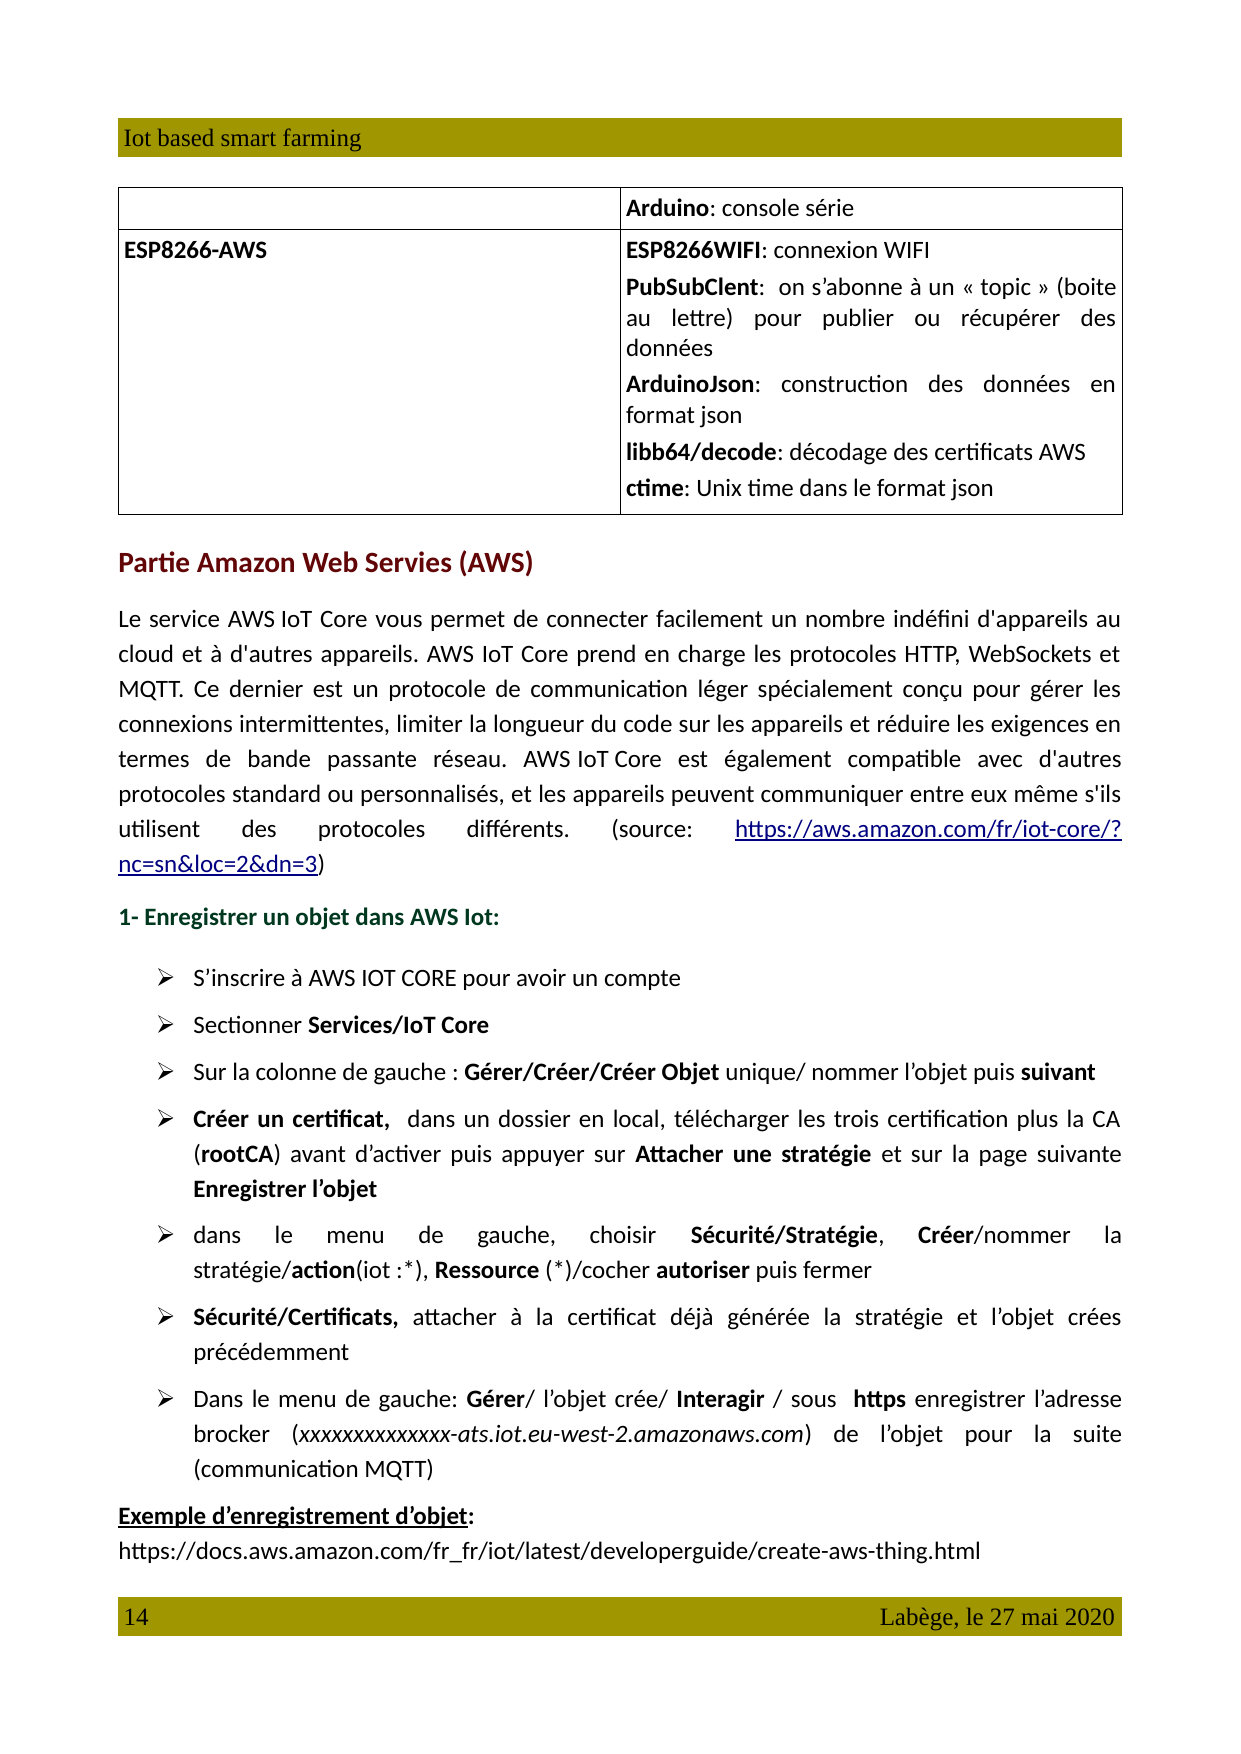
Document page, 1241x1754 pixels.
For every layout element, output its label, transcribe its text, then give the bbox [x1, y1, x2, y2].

table_header [119, 188, 620, 229]
table_cell ESP8266-AWS [119, 230, 620, 514]
text Exemple d’enregistrement d’objet: https://docs.aws.amazon.com/fr_fr/iot/latest/developerguide/create-aws-thing.html [118, 1500, 1122, 1566]
list Sur la colonne de gauche : Gérer/Créer/Créer Objet unique/ nommer l’objet puis suivant [156, 1056, 1122, 1087]
list Créer un certificat, dans un dossier en local, télécharger les trois certification plus la CA (rootCA) avant d’activer puis appuyer sur Attacher une stratégie et sur la page suivante Enregistrer l’objet [156, 1103, 1122, 1203]
table_header Arduino: console série [621, 188, 1122, 229]
text Le service AWS IoT Core vous permet de connecter facilement un nombre indéfini d'appareils au cloud et à d'autres appareils. AWS IoT Core prend en charge les protocoles HTTP, WebSockets et MQTT. Ce dernier est un protocole de communication léger spécialement conçu pour gérer les connexions intermittentes, limiter la longueur du code sur les appareils et réduire les exigences en termes de bande passante réseau. AWS IoT Core est également compatible avec d'autres protocoles standard ou personnalisés, et les appareils peuvent communiquer entre eux même s'ils utilisent des protocoles différents. (source: https://aws.amazon.com/fr/iot-core/?nc=sn&loc=2&dn=3) [118, 603, 1122, 879]
list S’inscrire à AWS IOT CORE pour avoir un compte [156, 963, 1122, 993]
list dans le menu de gauche, choisir Sécurité/Stratégie, Créer/nommer la stratégie/action(iot :*), Ressource (*)/cocher autoriser puis fermer [156, 1220, 1122, 1285]
list Sectionner Services/IoT Core [156, 1009, 1122, 1040]
text 1- Enregistrer un objet dans AWS Iot: [118, 901, 1122, 932]
list Sécurité/Certificats, attacher à la certificat déjà générée la stratégie et l’objet crées précédemment [156, 1301, 1122, 1367]
subtitle Partie Amazon Web Servies (AWS) [118, 544, 1122, 580]
list Dans le menu de gauche: Gérer/ l’objet crée/ Interagir / sous https enregistrer l’adresse brocker (xxxxxxxxxxxxxx-ats.iot.eu-west-2.amazonaws.com) de l’objet pour la suite (communication MQTT) [156, 1383, 1122, 1484]
table_cell ESP8266WIFI: connexion WIFI PubSubClent: on s’abonne à un « topic » (boite au lettre) pour publier ou récupérer des données ArduinoJson: construction des données en format json libb64/decode: décodage des certificats AWS ctime: Unix time dans le format json [621, 230, 1122, 514]
